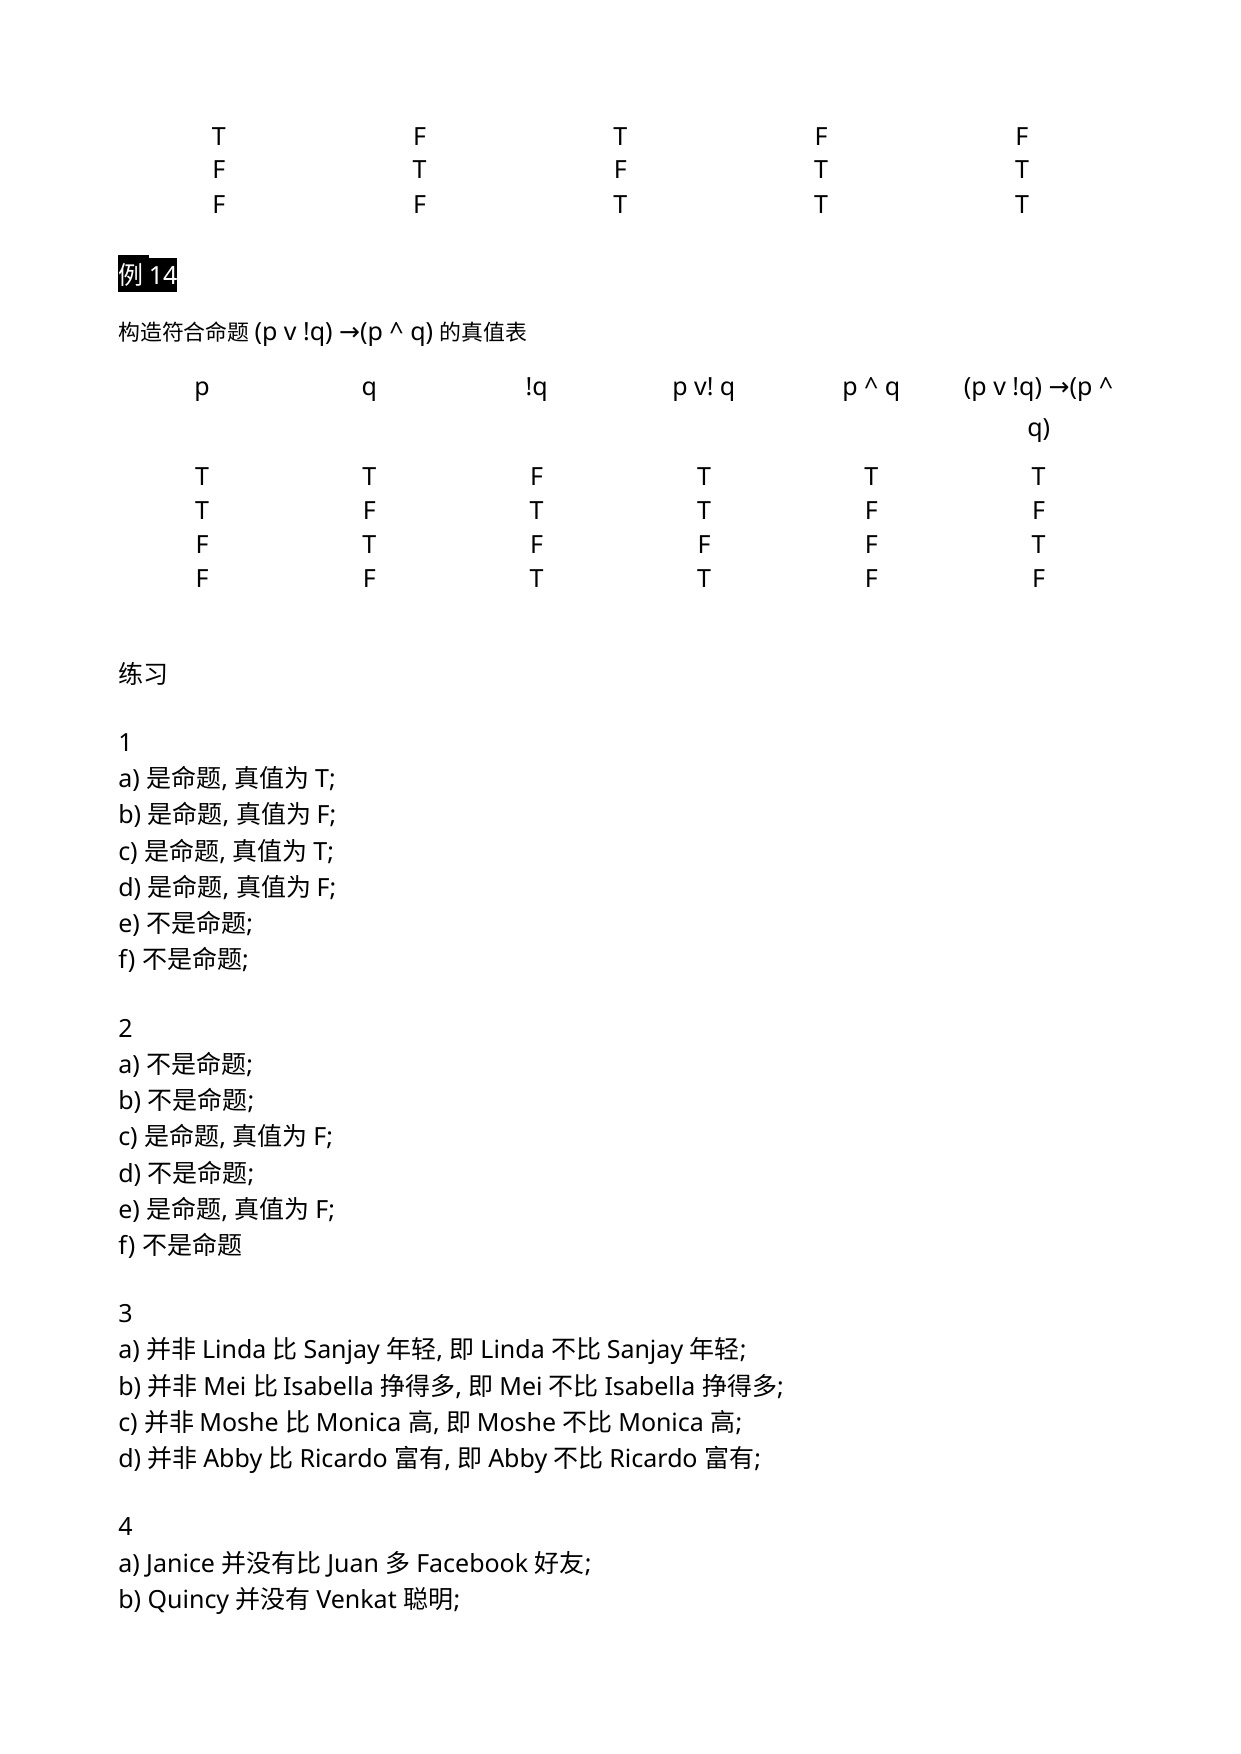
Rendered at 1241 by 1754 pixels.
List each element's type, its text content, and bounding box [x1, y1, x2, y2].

text c) 是命题, 真值为 F; [118, 1117, 1122, 1153]
text c) 并非Moshe 比 Monica 高, 即 Moshe 不比 Monica 高; [118, 1402, 1122, 1439]
text 3 [118, 1296, 1122, 1330]
table_cell T [720, 186, 921, 227]
table_cell F [788, 526, 955, 560]
table_cell T [620, 492, 787, 526]
table_header p v! q [620, 369, 787, 458]
table_cell F [118, 186, 319, 227]
text b) 并非 Mei 比Isabella 挣得多, 即 Mei 不比 Isabella 挣得多; [118, 1366, 1122, 1402]
table_cell F [118, 526, 285, 560]
table_cell T [520, 186, 720, 227]
table_cell T [921, 186, 1122, 227]
table_cell T [118, 458, 285, 492]
table_cell F [118, 560, 285, 599]
text a) Janice 并没有比 Juan 多 Facebook 好友; [118, 1543, 1122, 1579]
table_cell F [955, 560, 1122, 599]
text a) 不是命题; [118, 1044, 1122, 1081]
table_cell T [453, 492, 620, 526]
text e) 是命题, 真值为 F; [118, 1189, 1122, 1226]
text b) 不是命题; [118, 1081, 1122, 1117]
text b) Quincy 并没有 Venkat 聪明; [118, 1579, 1122, 1616]
table_cell F [921, 118, 1122, 152]
table_cell F [118, 152, 319, 186]
table_cell F [720, 118, 921, 152]
text d) 并非 Abby 比 Ricardo 富有, 即 Abby 不比 Ricardo 富有; [118, 1439, 1122, 1475]
table_cell T [118, 118, 319, 152]
text c) 是命题, 真值为 T; [118, 831, 1122, 867]
table_header q [285, 369, 453, 458]
table_cell F [955, 492, 1122, 526]
table_cell T [955, 458, 1122, 492]
table_cell T [285, 458, 453, 492]
table_cell T [520, 118, 720, 152]
table_cell T [955, 526, 1122, 560]
text 4 [118, 1509, 1122, 1543]
table_header !q [453, 369, 620, 458]
table_cell T [921, 152, 1122, 186]
table_cell F [520, 152, 720, 186]
table_cell T [319, 152, 520, 186]
text a) 并非 Linda 比 Sanjay 年轻, 即 Linda 不比 Sanjay 年轻; [118, 1330, 1122, 1366]
text b) 是命题, 真值为 F; [118, 795, 1122, 831]
table_cell F [620, 526, 787, 560]
text d) 不是命题; [118, 1153, 1122, 1189]
table_cell F [319, 186, 520, 227]
text 例 14 [118, 255, 1122, 292]
text 构造符合命题 (p v !q) →(p ^ q) 的真值表 [118, 313, 1122, 347]
table_cell T [620, 560, 787, 599]
table_cell T [453, 560, 620, 599]
table_cell T [720, 152, 921, 186]
text f) 不是命题 [118, 1226, 1122, 1262]
table_cell F [285, 560, 453, 599]
text d) 是命题, 真值为 F; [118, 867, 1122, 904]
table_cell F [788, 492, 955, 526]
table_cell T [285, 526, 453, 560]
table_header (p v !q) →(p ^ q) [955, 369, 1122, 458]
table_cell F [453, 526, 620, 560]
table_cell F [319, 118, 520, 152]
table_cell T [788, 458, 955, 492]
table_cell F [453, 458, 620, 492]
table_header p ^ q [788, 369, 955, 458]
table_cell T [118, 492, 285, 526]
text 1 [118, 725, 1122, 759]
text 练习 [118, 654, 1122, 691]
text e) 不是命题; [118, 904, 1122, 940]
text f) 不是命题; [118, 940, 1122, 976]
table_header p [118, 369, 285, 458]
table_cell F [285, 492, 453, 526]
table_cell F [788, 560, 955, 599]
text 2 [118, 1010, 1122, 1044]
text a) 是命题, 真值为 T; [118, 759, 1122, 795]
table_cell T [620, 458, 787, 492]
